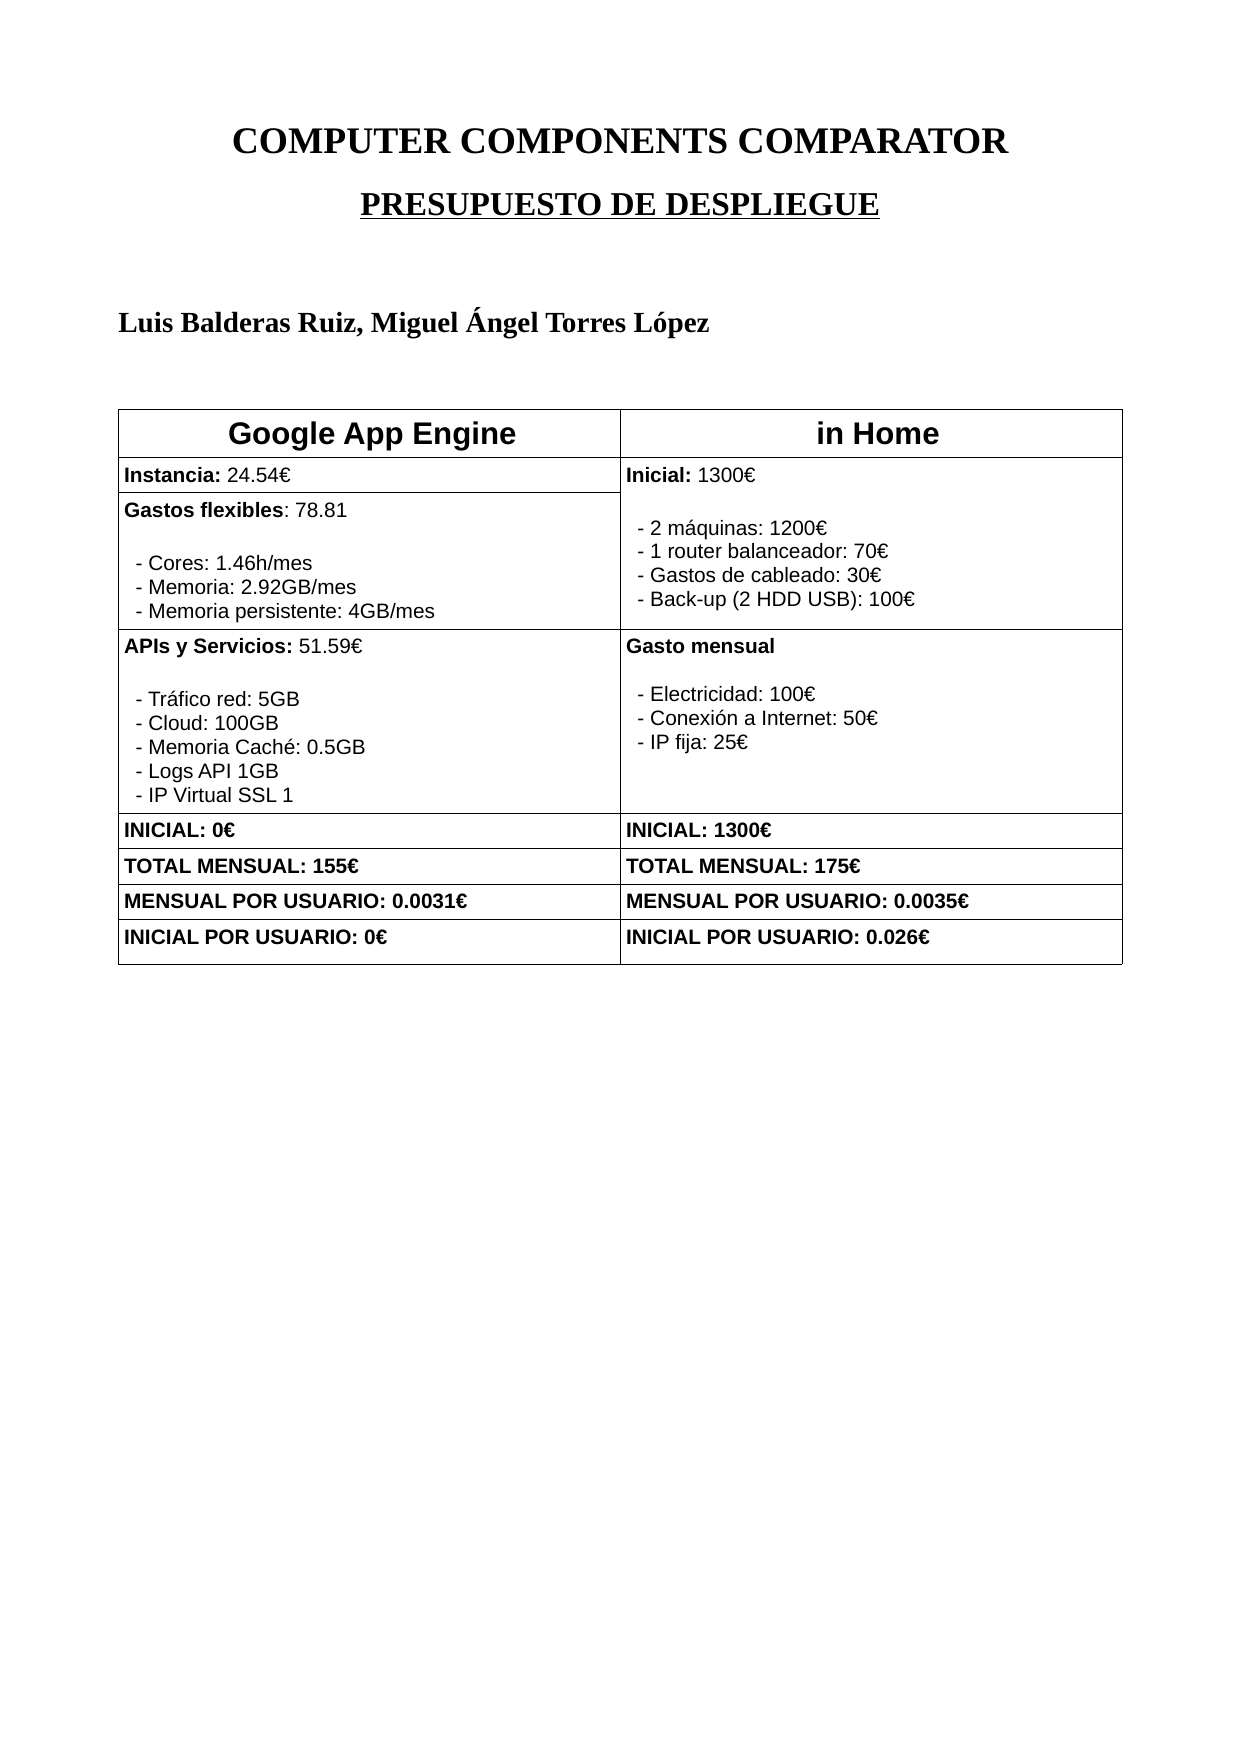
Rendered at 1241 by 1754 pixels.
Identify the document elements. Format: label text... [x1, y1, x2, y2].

text Luis Balderas Ruiz, Miguel Ángel Torres López [118, 305, 1122, 339]
table_cell Inicial: 1300€ - 2 máquinas: 1200€ - 1 router balanceador: 70€ - Gastos de cableado: 30€ - Back-up (2 HDD USB): 100€ [621, 458, 1122, 628]
table_header in Home [621, 410, 1122, 457]
table_cell TOTAL MENSUAL: 155€ [119, 849, 620, 883]
table_cell INICIAL: 1300€ [621, 814, 1122, 848]
table_cell APIs y Servicios: 51.59€ - Tráfico red: 5GB - Cloud: 100GB - Memoria Caché: 0.5GB - Logs API 1GB - IP Virtual SSL 1 [119, 630, 620, 812]
table_cell INICIAL POR USUARIO: 0.026€ [621, 920, 1122, 963]
table_cell Gastos flexibles: 78.81 - Cores: 1.46h/mes - Memoria: 2.92GB/mes - Memoria persistente: 4GB/mes [119, 493, 620, 628]
table_cell TOTAL MENSUAL: 175€ [621, 849, 1122, 883]
table_cell MENSUAL POR USUARIO: 0.0035€ [621, 885, 1122, 919]
text COMPUTER COMPONENTS COMPARATOR [118, 118, 1122, 161]
table_cell MENSUAL POR USUARIO: 0.0031€ [119, 885, 620, 919]
table_cell INICIAL: 0€ [119, 814, 620, 848]
table_cell Instancia: 24.54€ [119, 458, 620, 492]
table_header Google App Engine [119, 410, 620, 457]
text PRESUPUESTO DE DESPLIEGUE [118, 184, 1122, 223]
table_cell Gasto mensual - Electricidad: 100€ - Conexión a Internet: 50€ - IP fija: 25€ [621, 630, 1122, 812]
table_cell INICIAL POR USUARIO: 0€ [119, 920, 620, 963]
